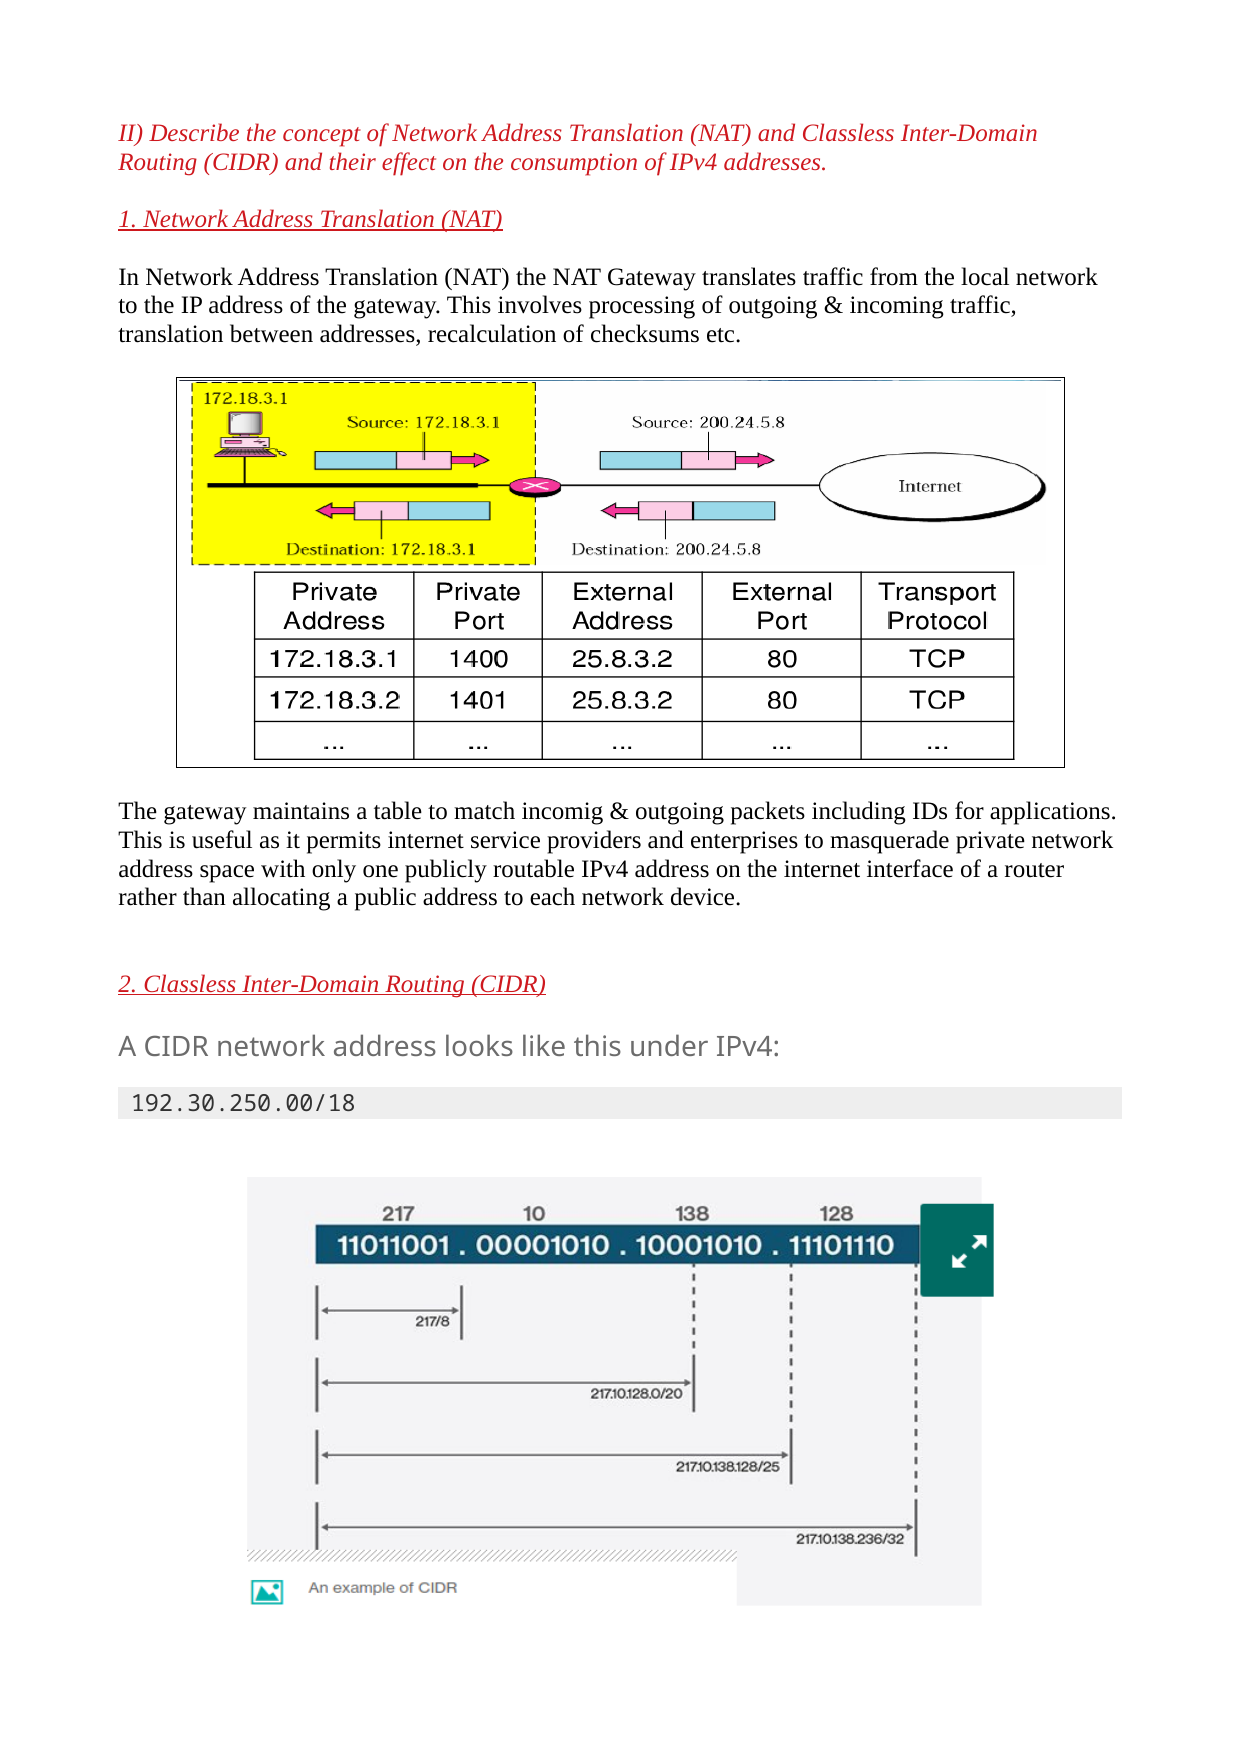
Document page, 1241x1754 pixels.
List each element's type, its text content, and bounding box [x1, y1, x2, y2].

text 2. Classless Inter-Domain Routing (CIDR) [118, 969, 1122, 997]
picture [246, 1177, 994, 1608]
text 1. Network Address Translation (NAT) [118, 204, 1122, 233]
picture [179, 380, 1061, 765]
text The gateway maintains a table to match incomig & outgoing packets including IDs for applications. This is useful as it permits internet service providers and enterprises to masquerade private network address space with only one publicly routable IPv4 address on the internet interface of a router rather than allocating a public address to each network device. [118, 796, 1122, 911]
text In Network Address Translation (NAT) the NAT Gateway translates traffic from the local network to the IP address of the gateway. This involves processing of outgoing & incoming traffic, translation between addresses, recalculation of checksums etc. [118, 262, 1122, 348]
text II) Describe the concept of Network Address Translation (NAT) and Classless Inter-Domain Routing (CIDR) and their effect on the consumption of IPv4 addresses. [118, 118, 1122, 176]
text 192.30.250.00/18 [118, 1087, 1122, 1119]
text A CIDR network address looks like this under IPv4: [118, 1026, 1122, 1064]
